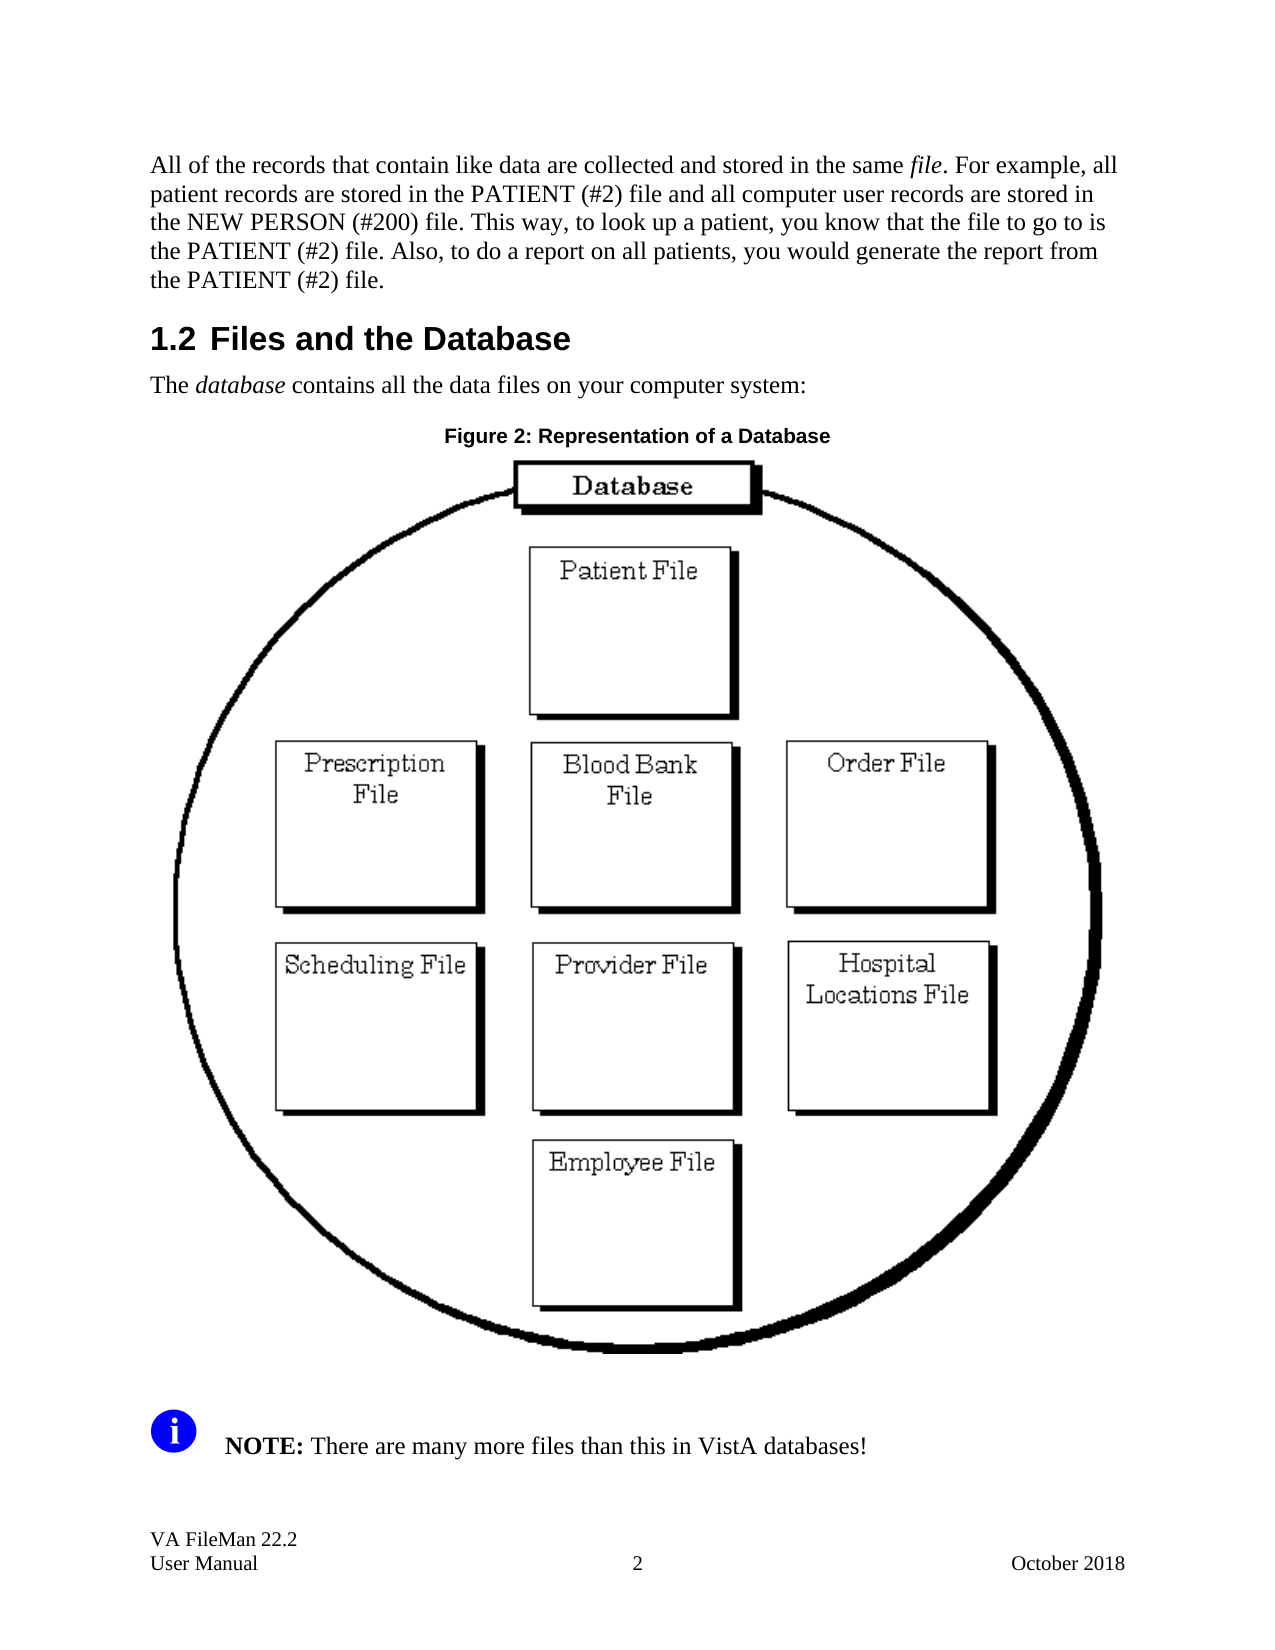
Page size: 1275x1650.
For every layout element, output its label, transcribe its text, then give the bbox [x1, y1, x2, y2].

subtitle Files and the Database [150, 319, 1125, 357]
text The database contains all the data files on your computer system: [150, 370, 1125, 398]
text Figure 2: Representation of a Database [150, 423, 1125, 447]
picture [172, 460, 1103, 1354]
text NOTE: There are many more files than this in VistA databases! [150, 1407, 1125, 1460]
text All of the records that contain like data are collected and stored in the same file. For example, all patient records are stored in the PATIENT (#2) file and all computer user records are stored in the NEW PERSON (#200) file. This way, to look up a patient, you know that the file to go to is the PATIENT (#2) file. Also, to do a report on all patients, you would generate the report from the PATIENT (#2) file. [150, 150, 1125, 294]
picture [150, 1407, 197, 1455]
